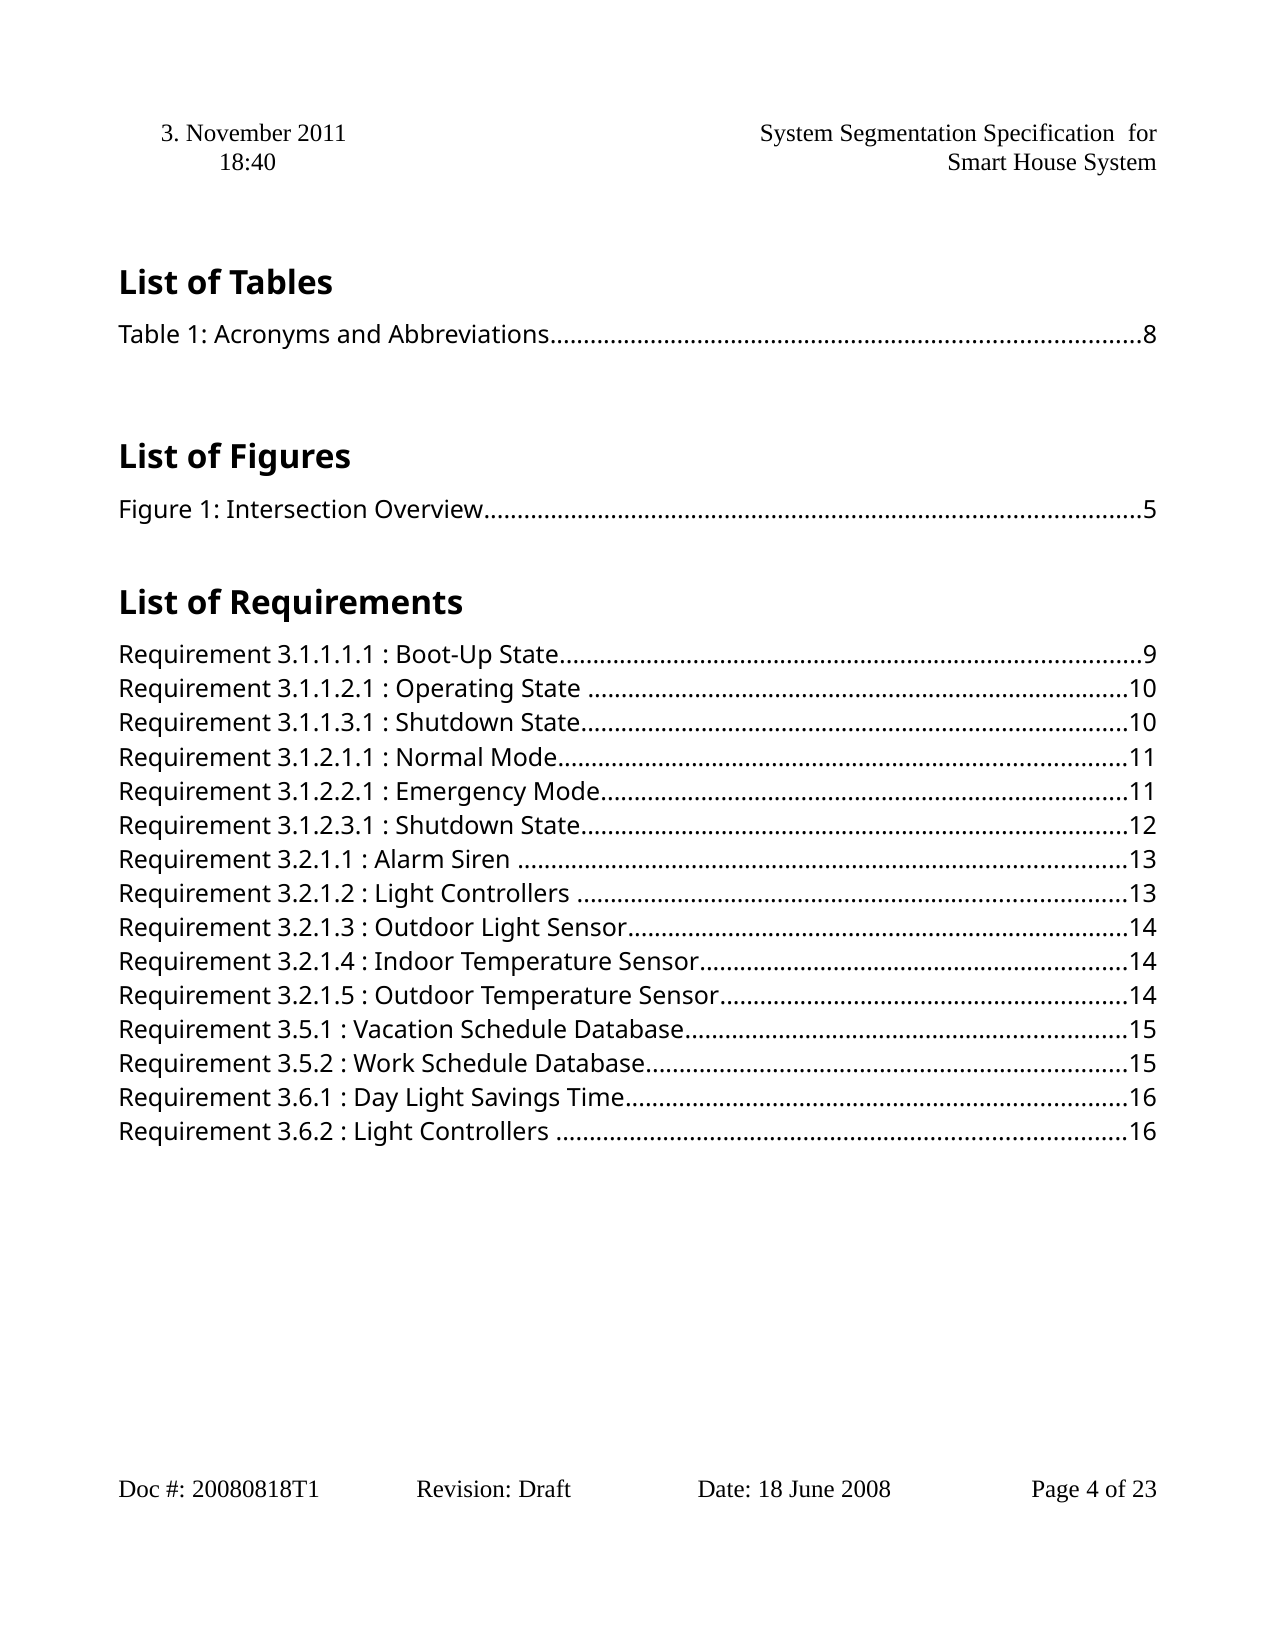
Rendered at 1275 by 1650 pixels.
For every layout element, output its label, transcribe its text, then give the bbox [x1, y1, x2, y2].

text Requirement 3.5.2 : Work Schedule Database 15 [118, 1046, 1157, 1080]
subtitle List of Figures [118, 433, 1157, 479]
text Requirement 3.6.1 : Day Light Savings Time 16 [118, 1080, 1157, 1114]
text Requirement 3.1.1.1.1 : Boot-Up State 9 [118, 637, 1157, 671]
text Requirement 3.5.1 : Vacation Schedule Database 15 [118, 1012, 1157, 1046]
text Requirement 3.2.1.3 : Outdoor Light Sensor 14 [118, 909, 1157, 943]
text Requirement 3.1.2.3.1 : Shutdown State 12 [118, 807, 1157, 841]
text Requirement 3.1.1.2.1 : Operating State 10 [118, 671, 1157, 705]
text Figure 1: Intersection Overview 5 [118, 491, 1157, 525]
subtitle List of Tables [118, 259, 1157, 304]
text Requirement 3.2.1.5 : Outdoor Temperature Sensor 14 [118, 978, 1157, 1012]
text Requirement 3.1.1.3.1 : Shutdown State 10 [118, 705, 1157, 739]
text Requirement 3.2.1.1 : Alarm Siren 13 [118, 841, 1157, 875]
text Requirement 3.2.1.4 : Indoor Temperature Sensor 14 [118, 943, 1157, 978]
subtitle List of Requirements [118, 579, 1157, 624]
text Requirement 3.6.2 : Light Controllers 16 [118, 1114, 1157, 1148]
text Requirement 3.1.2.1.1 : Normal Mode 11 [118, 739, 1157, 773]
text Table 1: Acronyms and Abbreviations 8 [118, 317, 1157, 351]
text Requirement 3.2.1.2 : Light Controllers 13 [118, 875, 1157, 909]
text Requirement 3.1.2.2.1 : Emergency Mode 11 [118, 773, 1157, 807]
